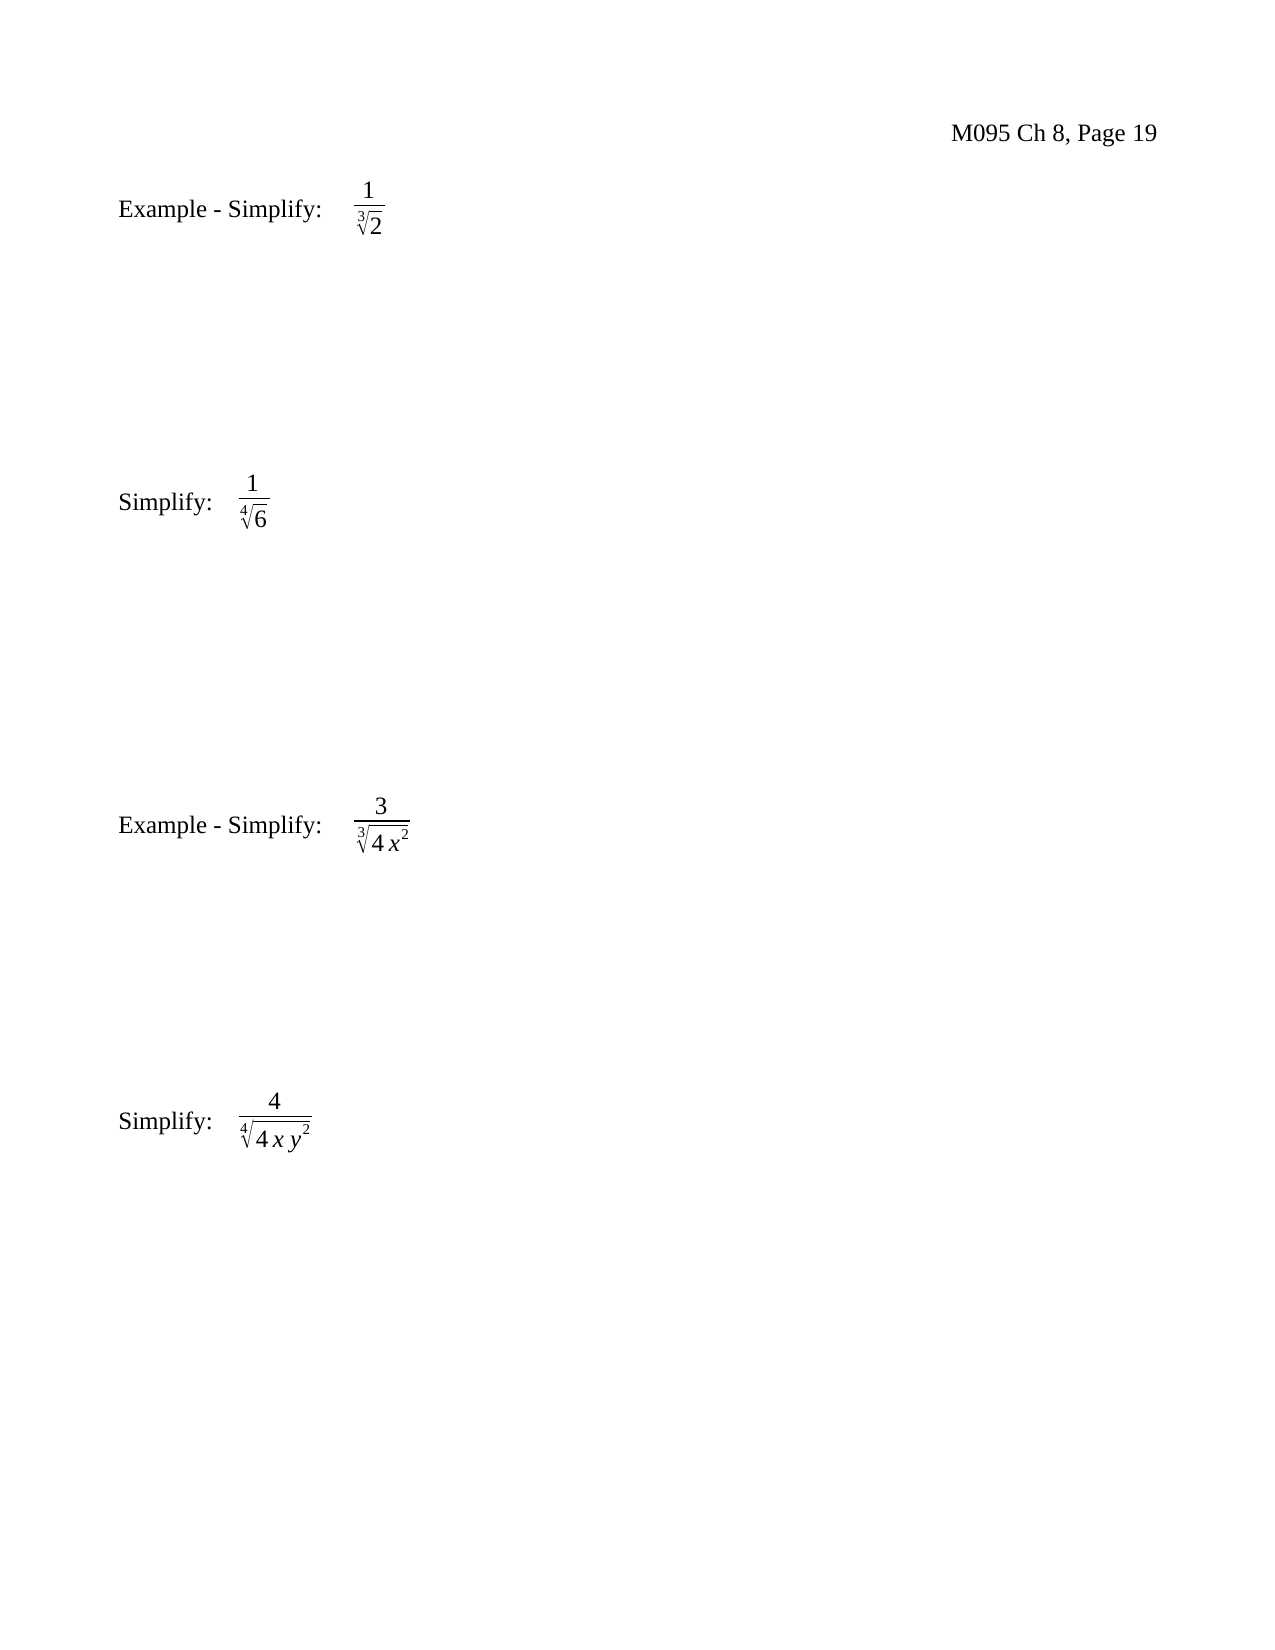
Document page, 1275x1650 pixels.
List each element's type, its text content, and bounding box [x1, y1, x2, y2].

text Example - Simplify: [118, 792, 1157, 858]
text Simplify: [118, 470, 1157, 533]
text Example - Simplify: [118, 176, 1157, 240]
text Simplify: [118, 1088, 1157, 1153]
